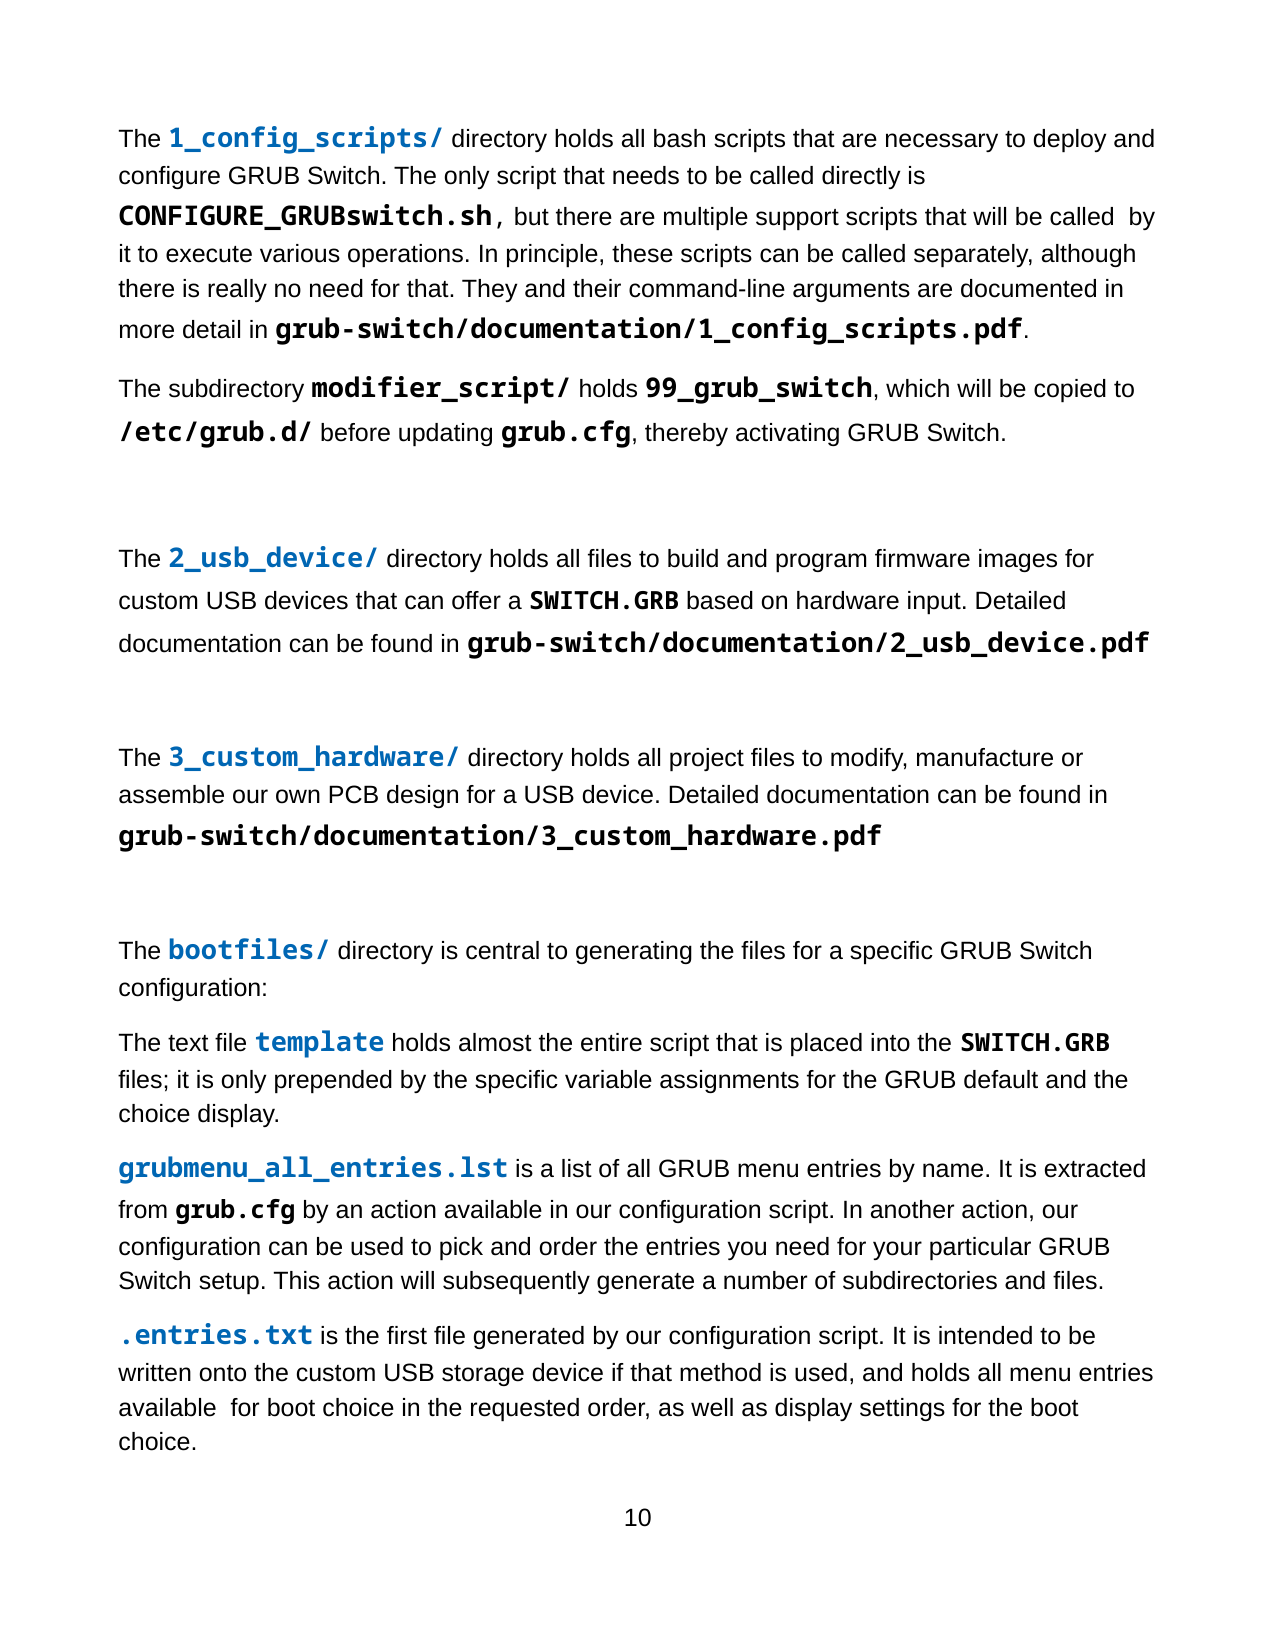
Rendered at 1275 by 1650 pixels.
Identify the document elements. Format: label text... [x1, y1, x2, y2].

text The 3_custom_hardware/ directory holds all project files to modify, manufacture or assemble our own PCB design for a USB device. Detailed documentation can be found in grub-switch/documentation/3_custom_hardware.pdf [118, 738, 1157, 853]
text The 1_config_scripts/ directory holds all bash scripts that are necessary to deploy and configure GRUB Switch. The only script that needs to be called directly is CONFIGURE_GRUBswitch.sh, but there are multiple support scripts that will be called by it to execute various operations. In principle, these scripts can be called separately, although there is really no need for that. They and their command-line arguments are documented in more detail in grub-switch/documentation/1_config_scripts.pdf. [118, 118, 1157, 347]
text The text file template holds almost the entire script that is placed into the SWITCH.GRB files; it is only prepended by the specific variable assignments for the GRUB default and the choice display. [118, 1022, 1157, 1128]
text The subdirectory modifier_script/ holds 99_grub_switch, which will be copied to /etc/grub.d/ before updating grub.cfg, thereby activating GRUB Switch. The 2_usb_device/ directory holds all files to build and program firmware images for custom USB devices that can offer a SWITCH.GRB based on hardware input. Detailed documentation can be found in grub-switch/documentation/2_usb_device.pdf [118, 369, 1157, 661]
text grubmenu_all_entries.lst is a list of all GRUB menu entries by name. It is extracted from grub.cfg by an action available in our configuration script. In another action, our configuration can be used to pick and order the entries you need for your particular GRUB Switch setup. This action will subsequently generate a number of subdirectories and files. [118, 1148, 1157, 1295]
text The bootfiles/ directory is central to generating the files for a specific GRUB Switch configuration: [118, 931, 1157, 1002]
text .entries.txt is the first file generated by our configuration script. It is intended to be written onto the custom USB storage device if that method is used, and holds all menu entries available for boot choice in the requested order, as well as display settings for the boot choice. [118, 1315, 1157, 1456]
